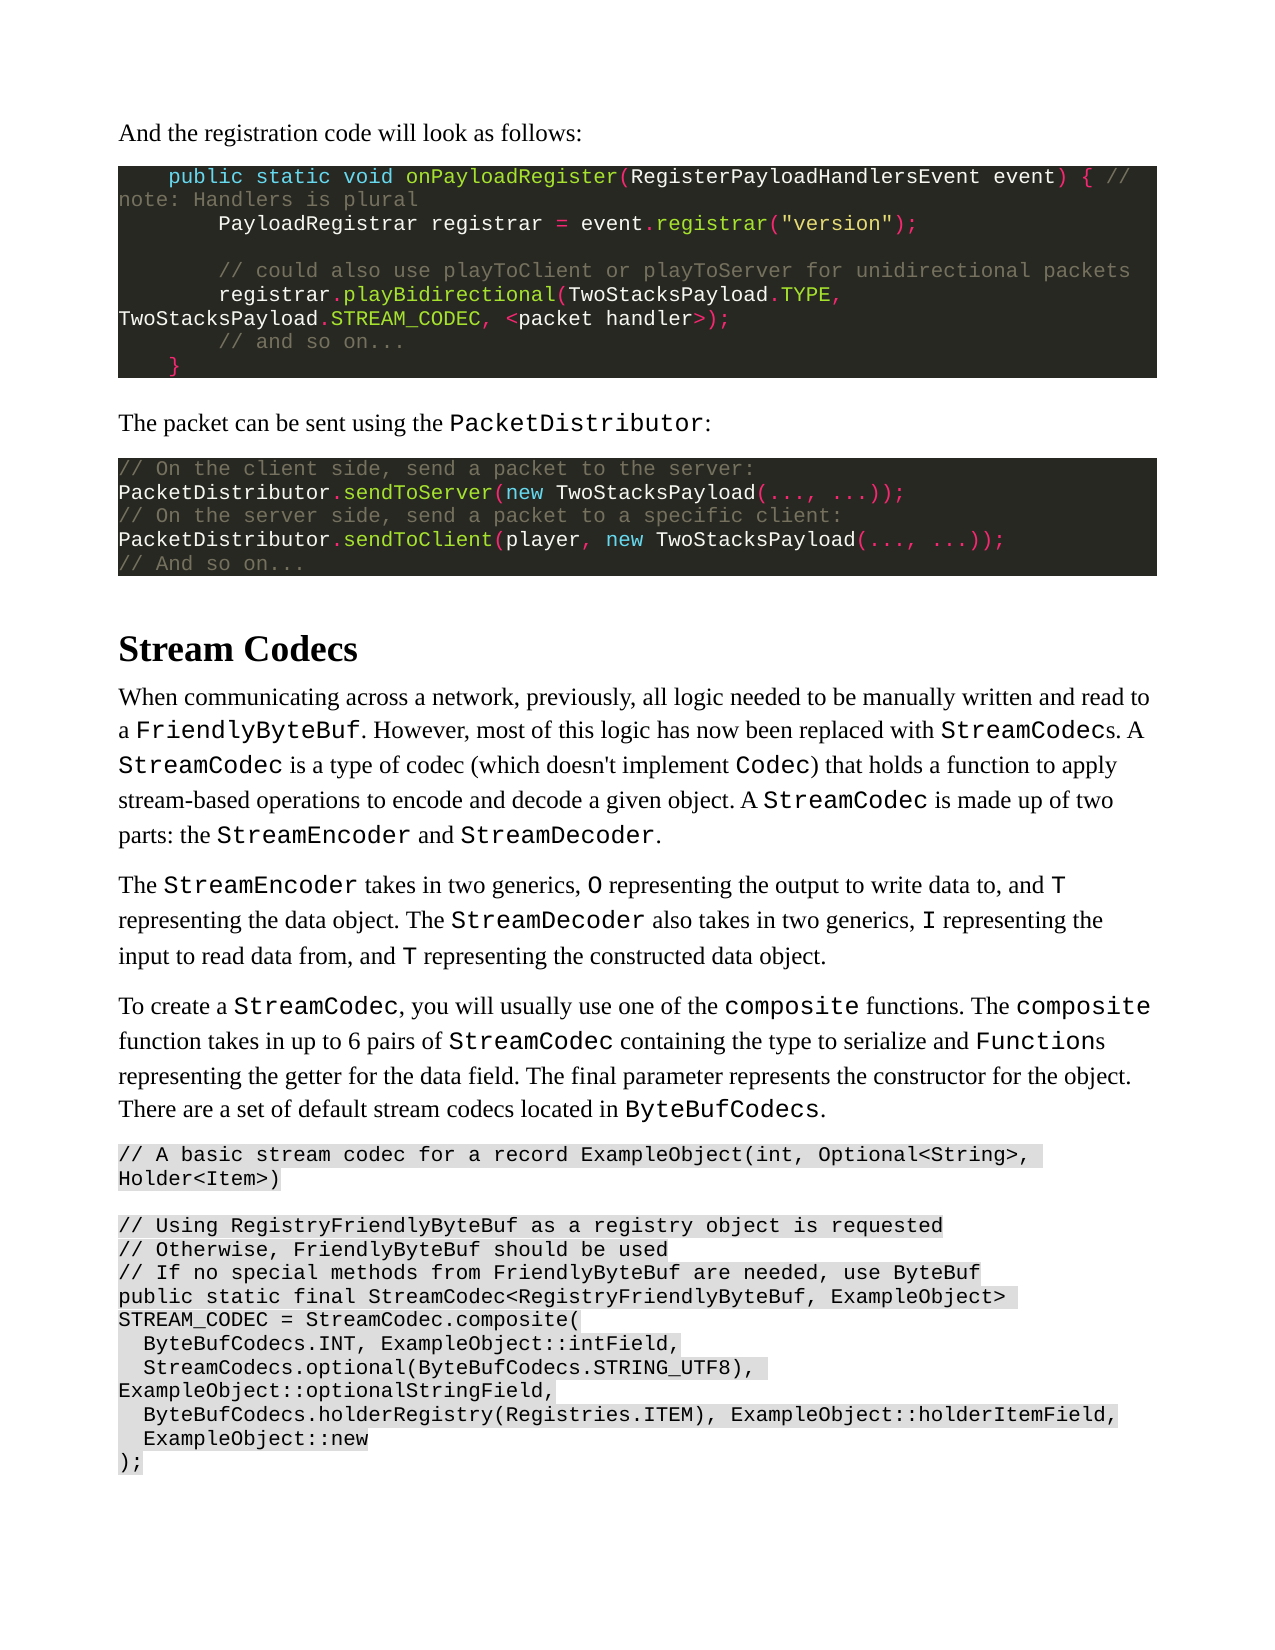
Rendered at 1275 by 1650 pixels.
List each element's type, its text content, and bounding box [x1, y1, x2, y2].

text // and so on... [118, 331, 1157, 355]
text StreamCodecs.optional(ByteBufCodecs.STRING_UTF8), ExampleObject::optionalStringField, [118, 1357, 1157, 1404]
subtitle Stream Codecs [118, 627, 1157, 670]
text // Using RegistryFriendlyByteBuf as a registry object is requested [118, 1215, 1157, 1238]
text When communicating across a network, previously, all logic needed to be manually written and read to a FriendlyByteBuf. However, most of this logic has now been replaced with StreamCodecs. A StreamCodec is a type of codec (which doesn't implement Codec) that holds a function to apply stream-based operations to encode and decode a given object. A StreamCodec is made up of two parts: the StreamEncoder and StreamDecoder. [118, 682, 1157, 851]
text public static void onPayloadRegister(RegisterPayloadHandlersEvent event) { // note: Handlers is plural [118, 166, 1157, 213]
text // And so on... [118, 553, 1157, 576]
text // If no special methods from FriendlyByteBuf are needed, use ByteBuf [118, 1262, 1157, 1286]
text ByteBufCodecs.holderRegistry(Registries.ITEM), ExampleObject::holderItemField, [118, 1404, 1157, 1428]
text // On the client side, send a packet to the server: [118, 458, 1157, 482]
text PacketDistributor.sendToClient(player, new TwoStacksPayload(..., ...)); [118, 529, 1157, 553]
text // A basic stream codec for a record ExampleObject(int, Optional<String>, Holder<Item>) [118, 1144, 1157, 1191]
text ByteBufCodecs.INT, ExampleObject::intField, [118, 1333, 1157, 1357]
text And the registration code will look as follows: [118, 118, 1157, 147]
text registrar.playBidirectional(TwoStacksPayload.TYPE, TwoStacksPayload.STREAM_CODEC, <packet handler>); [118, 284, 1157, 331]
text // On the server side, send a packet to a specific client: [118, 505, 1157, 529]
text ExampleObject::new [118, 1428, 1157, 1451]
text PayloadRegistrar registrar = event.registrar("version"); [118, 213, 1157, 237]
text PacketDistributor.sendToServer(new TwoStacksPayload(..., ...)); [118, 482, 1157, 505]
text // could also use playToClient or playToServer for unidirectional packets [118, 260, 1157, 284]
text The packet can be sent using the PacketDistributor: [118, 408, 1157, 439]
text } [118, 355, 1157, 378]
text The StreamEncoder takes in two generics, O representing the output to write data to, and T representing the data object. The StreamDecoder also takes in two generics, I representing the input to read data from, and T representing the constructed data object. [118, 871, 1157, 972]
text // Otherwise, FriendlyByteBuf should be used [118, 1238, 1157, 1262]
text ); [118, 1451, 1157, 1475]
text To create a StreamCodec, you will usually use one of the composite functions. The composite function takes in up to 6 pairs of StreamCodec containing the type to serialize and Functions representing the getter for the data field. The final parameter represents the constructor for the object. There are a set of default stream codecs located in ByteBufCodecs. [118, 991, 1157, 1125]
text public static final StreamCodec<RegistryFriendlyByteBuf, ExampleObject> STREAM_CODEC = StreamCodec.composite( [118, 1286, 1157, 1333]
